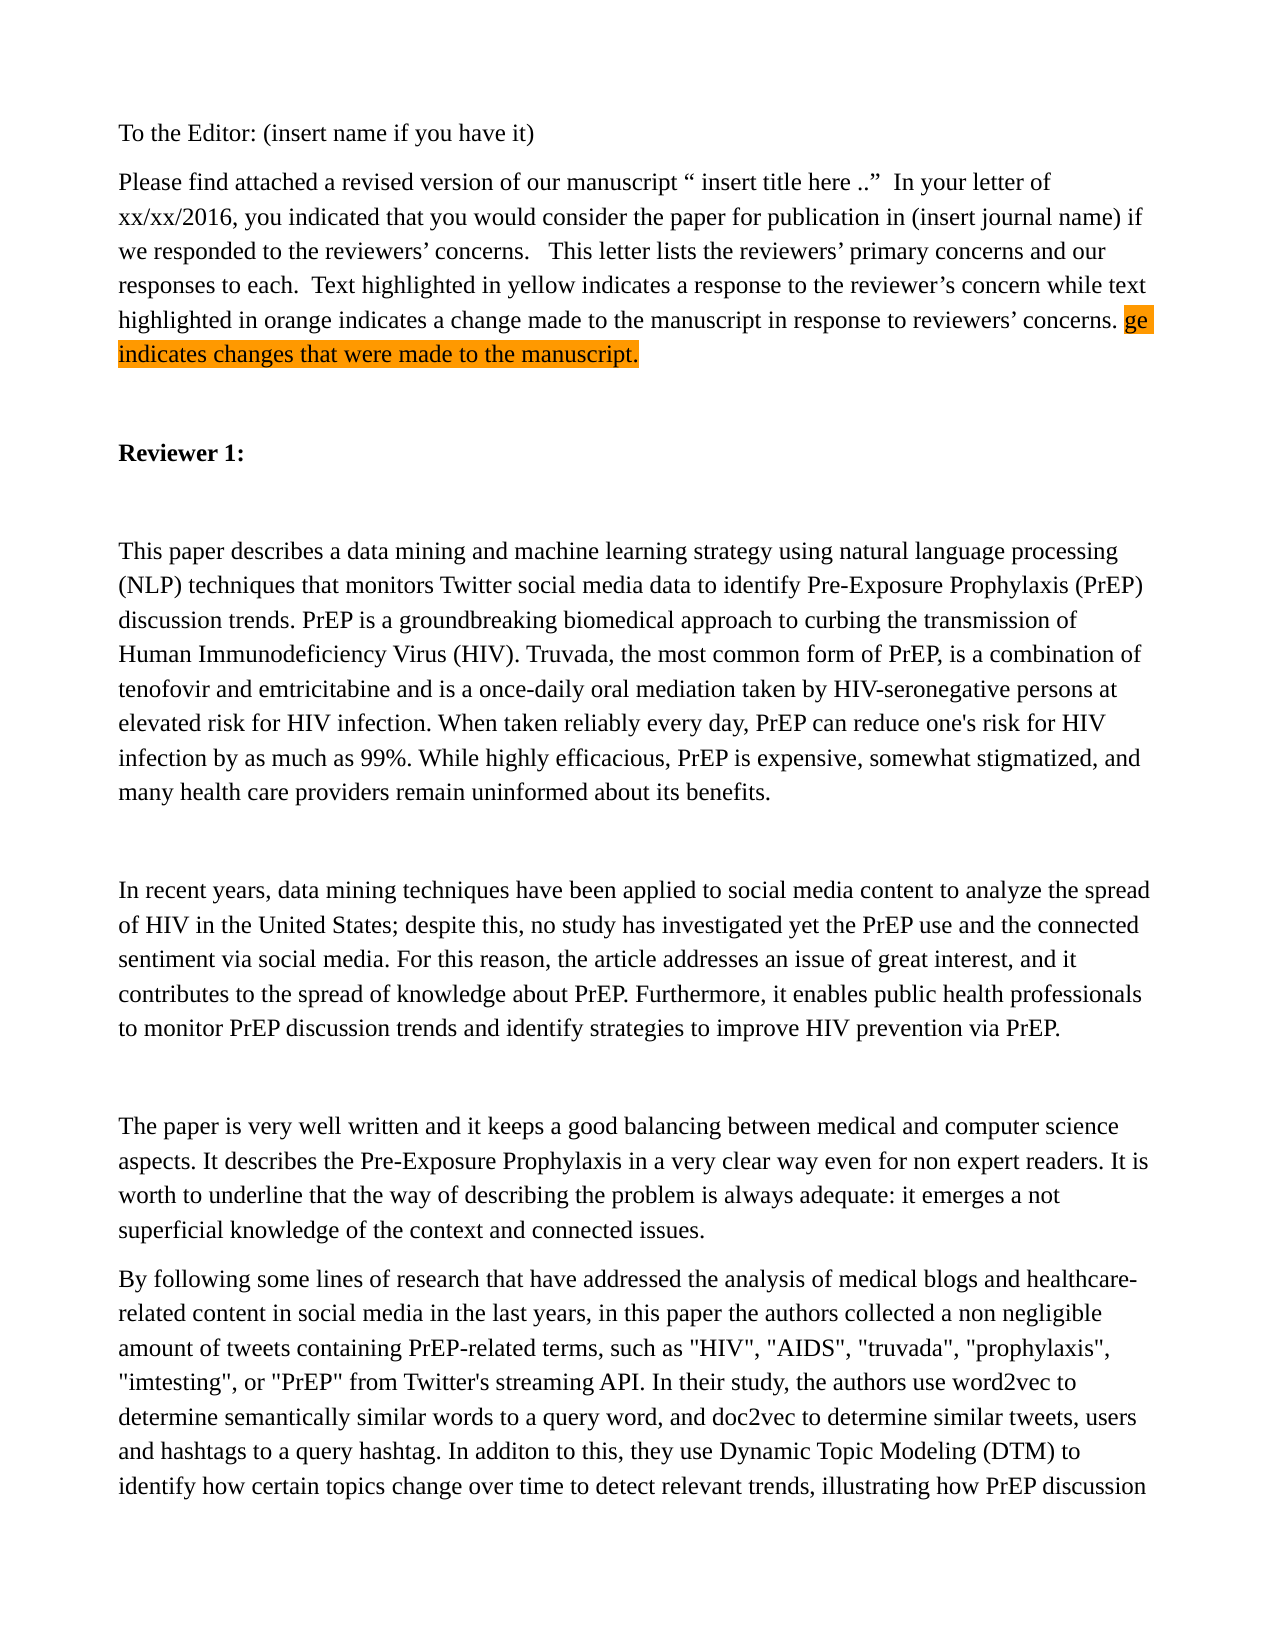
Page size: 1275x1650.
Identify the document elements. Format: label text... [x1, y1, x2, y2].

text Please find attached a revised version of our manuscript “ insert title here ..” In your letter of xx/xx/2016, you indicated that you would consider the paper for publication in (insert journal name) if we responded to the reviewers’ concerns. This letter lists the reviewers’ primary concerns and our responses to each. Text highlighted in yellow indicates a response to the reviewer’s concern while text highlighted in orange indicates a change made to the manuscript in response to reviewers’ concerns. ge indicates changes that were made to the manuscript. [118, 167, 1157, 368]
text In recent years, data mining techniques have been applied to social media content to analyze the spread of HIV in the United States; despite this, no study has investigated yet the PrEP use and the connected sentiment via social media. For this reason, the article addresses an issue of great interest, and it contributes to the spread of knowledge about PrEP. Furthermore, it enables public health professionals to monitor PrEP discussion trends and identify strategies to improve HIV prevention via PrEP. [118, 875, 1157, 1042]
text Reviewer 1: [118, 438, 1157, 466]
text This paper describes a data mining and machine learning strategy using natural language processing (NLP) techniques that monitors Twitter social media data to identify Pre-Exposure Prophylaxis (PrEP) discussion trends. PrEP is a groundbreaking biomedical approach to curbing the transmission of Human Immunodeficiency Virus (HIV). Truvada, the most common form of PrEP, is a combination of tenofovir and emtricitabine and is a once-daily oral mediation taken by HIV-seronegative persons at elevated risk for HIV infection. When taken reliably every day, PrEP can reduce one's risk for HIV infection by as much as 99%. While highly efficacious, PrEP is expensive, somewhat stigmatized, and many health care providers remain uninformed about its benefits. [118, 536, 1157, 806]
text To the Editor: (insert name if you have it) [118, 118, 1157, 147]
text The paper is very well written and it keeps a good balancing between medical and computer science aspects. It describes the Pre-Exposure Prophylaxis in a very clear way even for non expert readers. It is worth to underline that the way of describing the problem is always adequate: it emerges a not superficial knowledge of the context and connected issues. [118, 1111, 1157, 1243]
text By following some lines of research that have addressed the analysis of medical blogs and healthcare-related content in social media in the last years, in this paper the authors collected a non negligible amount of tweets containing PrEP-related terms, such as "HIV", "AIDS", "truvada", "prophylaxis", "imtesting", or "PrEP" from Twitter's streaming API. In their study, the authors use word2vec to determine semantically similar words to a query word, and doc2vec to determine similar tweets, users and hashtags to a query hashtag. In additon to this, they use Dynamic Topic Modeling (DTM) to identify how certain topics change over time to detect relevant trends, illustrating how PrEP discussion [118, 1264, 1157, 1499]
